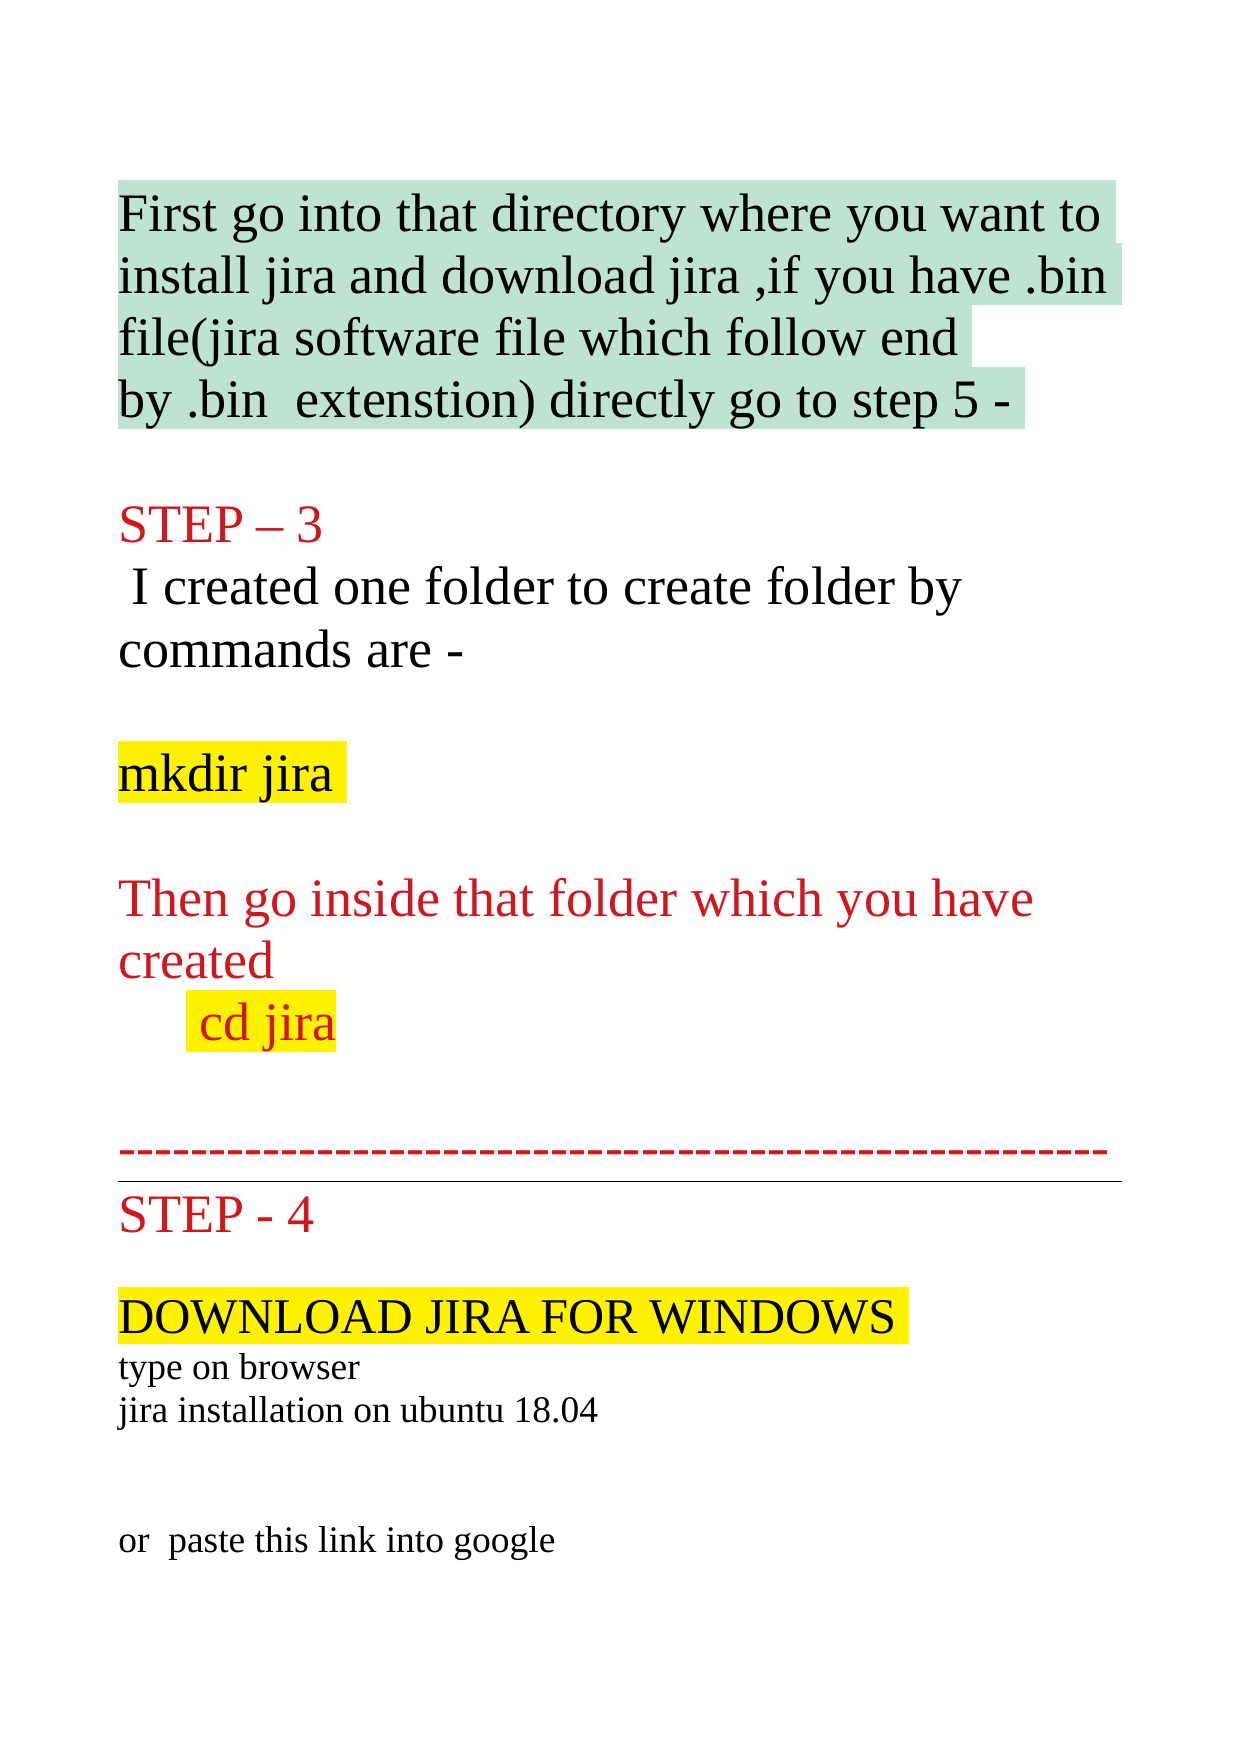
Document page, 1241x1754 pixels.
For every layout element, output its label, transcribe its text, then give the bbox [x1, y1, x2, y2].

text STEP - 4 [118, 1182, 1122, 1244]
text or paste this link into google [118, 1517, 1122, 1560]
text STEP – 3 [118, 492, 1122, 554]
text DOWNLOAD JIRA FOR WINDOWS [118, 1287, 1122, 1344]
text ------------------------------------------------------- [118, 1052, 1122, 1181]
text I created one folder to create folder by commands are - [118, 554, 1122, 679]
text Then go inside that folder which you have created [118, 866, 1122, 990]
text First go into that directory where you want to install jira and download jira ,if you have .bin file(jira software file which follow end by .bin extenstion) directly go to step 5 - [118, 180, 1122, 429]
text type on browser [118, 1344, 1122, 1388]
text cd jira [118, 990, 1122, 1052]
text mkdir jira [118, 741, 1122, 803]
text jira installation on ubuntu 18.04 [118, 1388, 1122, 1431]
